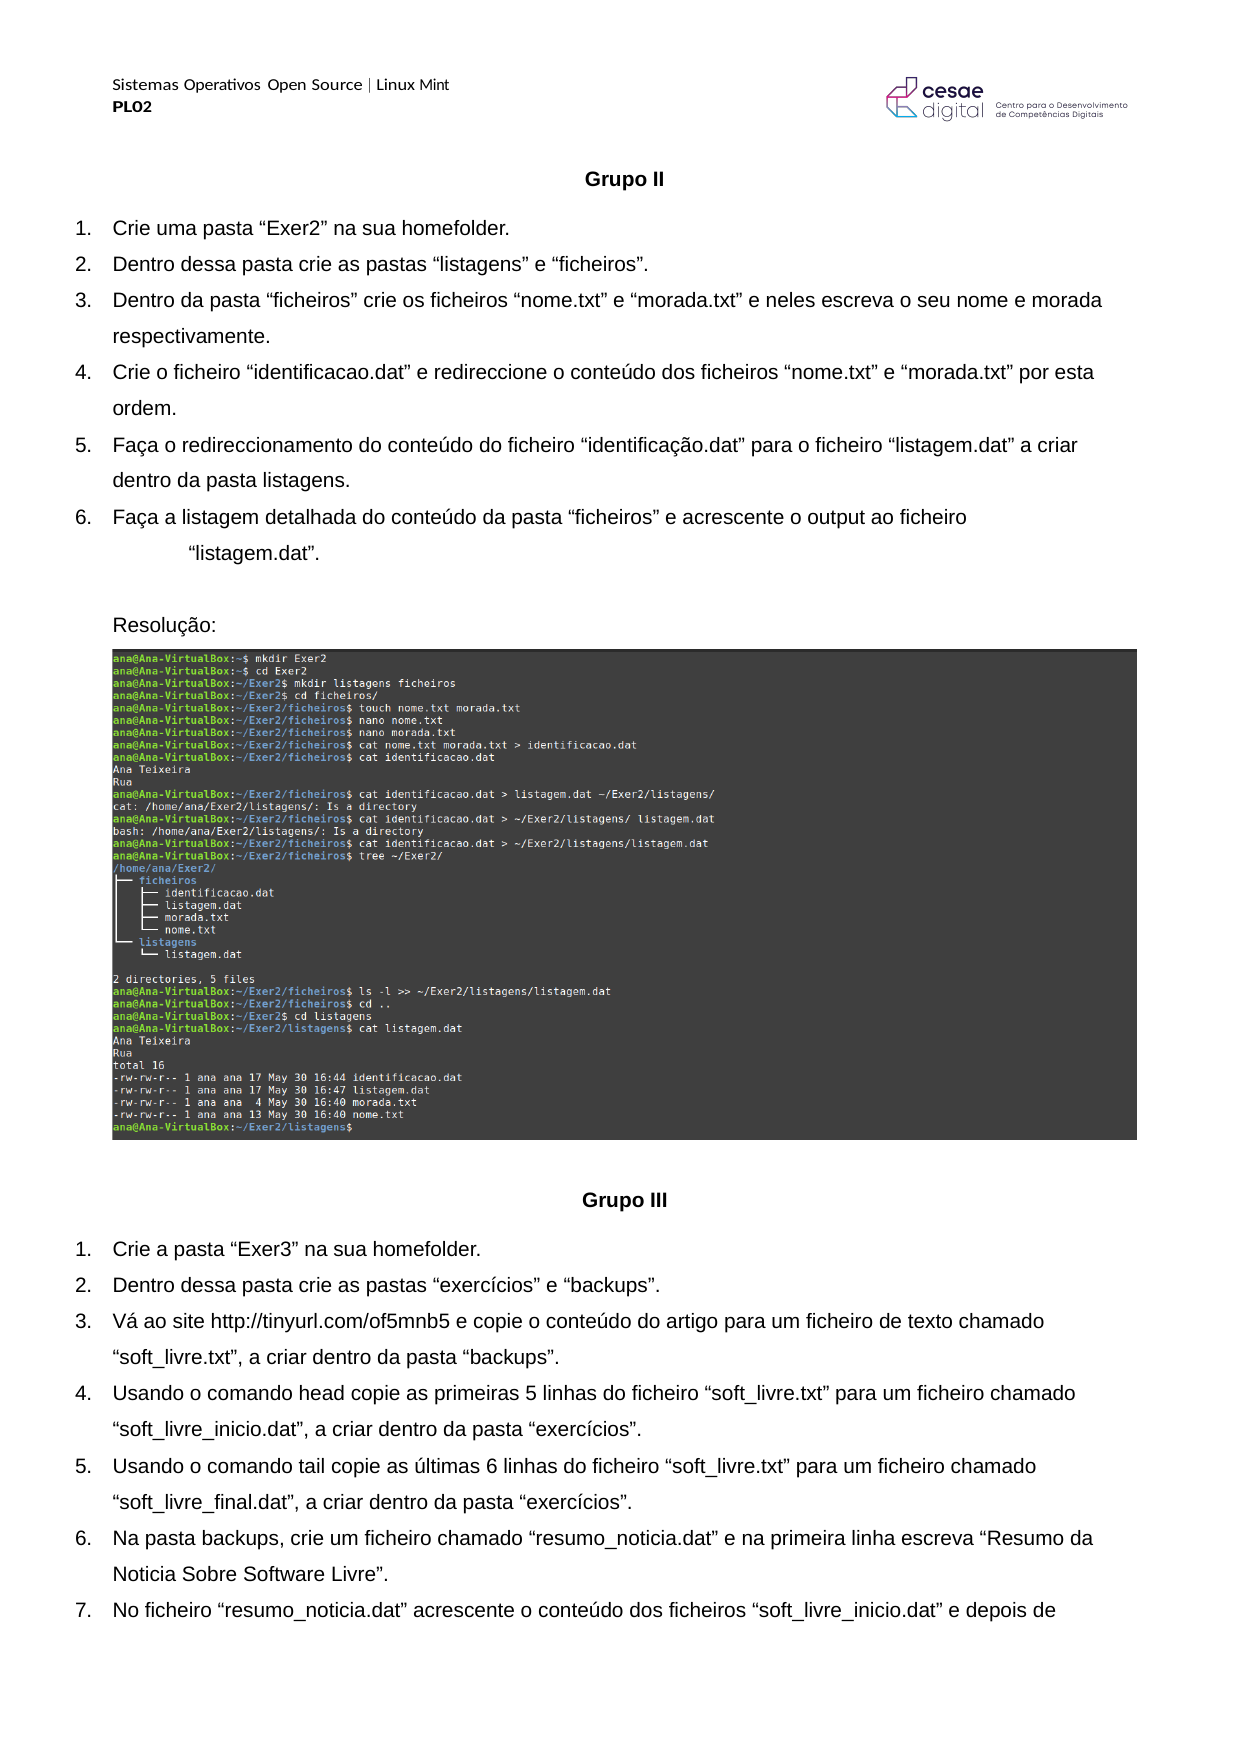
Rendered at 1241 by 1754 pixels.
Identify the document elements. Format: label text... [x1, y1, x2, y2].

list Dentro dessa pasta crie as pastas “exercícios” e “backups”. [75, 1273, 1133, 1297]
list Dentro dessa pasta crie as pastas “listagens” e “ficheiros”. [75, 252, 1133, 276]
list Faça o redireccionamento do conteúdo do ficheiro “identificação.dat” para o ficheiro “listagem.dat” a criar dentro da pasta listagens. [75, 432, 1133, 492]
list Usando o comando head copie as primeiras 5 linhas do ficheiro “soft_livre.txt” para um ficheiro chamado “soft_livre_inicio.dat”, a criar dentro da pasta “exercícios”. [75, 1381, 1133, 1441]
text Resolução: [112, 613, 1133, 637]
subtitle Grupo II [112, 167, 1137, 191]
list Crie uma pasta “Exer2” na sua homefolder. [75, 216, 1133, 239]
list Dentro da pasta “ficheiros” crie os ficheiros “nome.txt” e “morada.txt” e neles escreva o seu nome e morada respectivamente. [75, 288, 1133, 348]
list No ficheiro “resumo_noticia.dat” acrescente o conteúdo dos ficheiros “soft_livre_inicio.dat” e depois de [75, 1598, 1133, 1622]
subtitle Grupo III [112, 1188, 1137, 1212]
text “listagem.dat”. [188, 541, 1133, 565]
list Vá ao site http://tinyurl.com/of5mnb5 e copie o conteúdo do artigo para um ficheiro de texto chamado “soft_livre.txt”, a criar dentro da pasta “backups”. [75, 1309, 1133, 1369]
list Crie o ficheiro “identificacao.dat” e redireccione o conteúdo dos ficheiros “nome.txt” e “morada.txt” por esta ordem. [75, 360, 1133, 420]
list Usando o comando tail copie as últimas 6 linhas do ficheiro “soft_livre.txt” para um ficheiro chamado “soft_livre_final.dat”, a criar dentro da pasta “exercícios”. [75, 1453, 1133, 1513]
list Faça a listagem detalhada do conteúdo da pasta “ficheiros” e acrescente o output ao ficheiro [75, 504, 1133, 528]
list Crie a pasta “Exer3” na sua homefolder. [75, 1236, 1133, 1260]
list Na pasta backups, crie um ficheiro chamado “resumo_noticia.dat” e na primeira linha escreva “Resumo da Noticia Sobre Software Livre”. [75, 1526, 1133, 1586]
